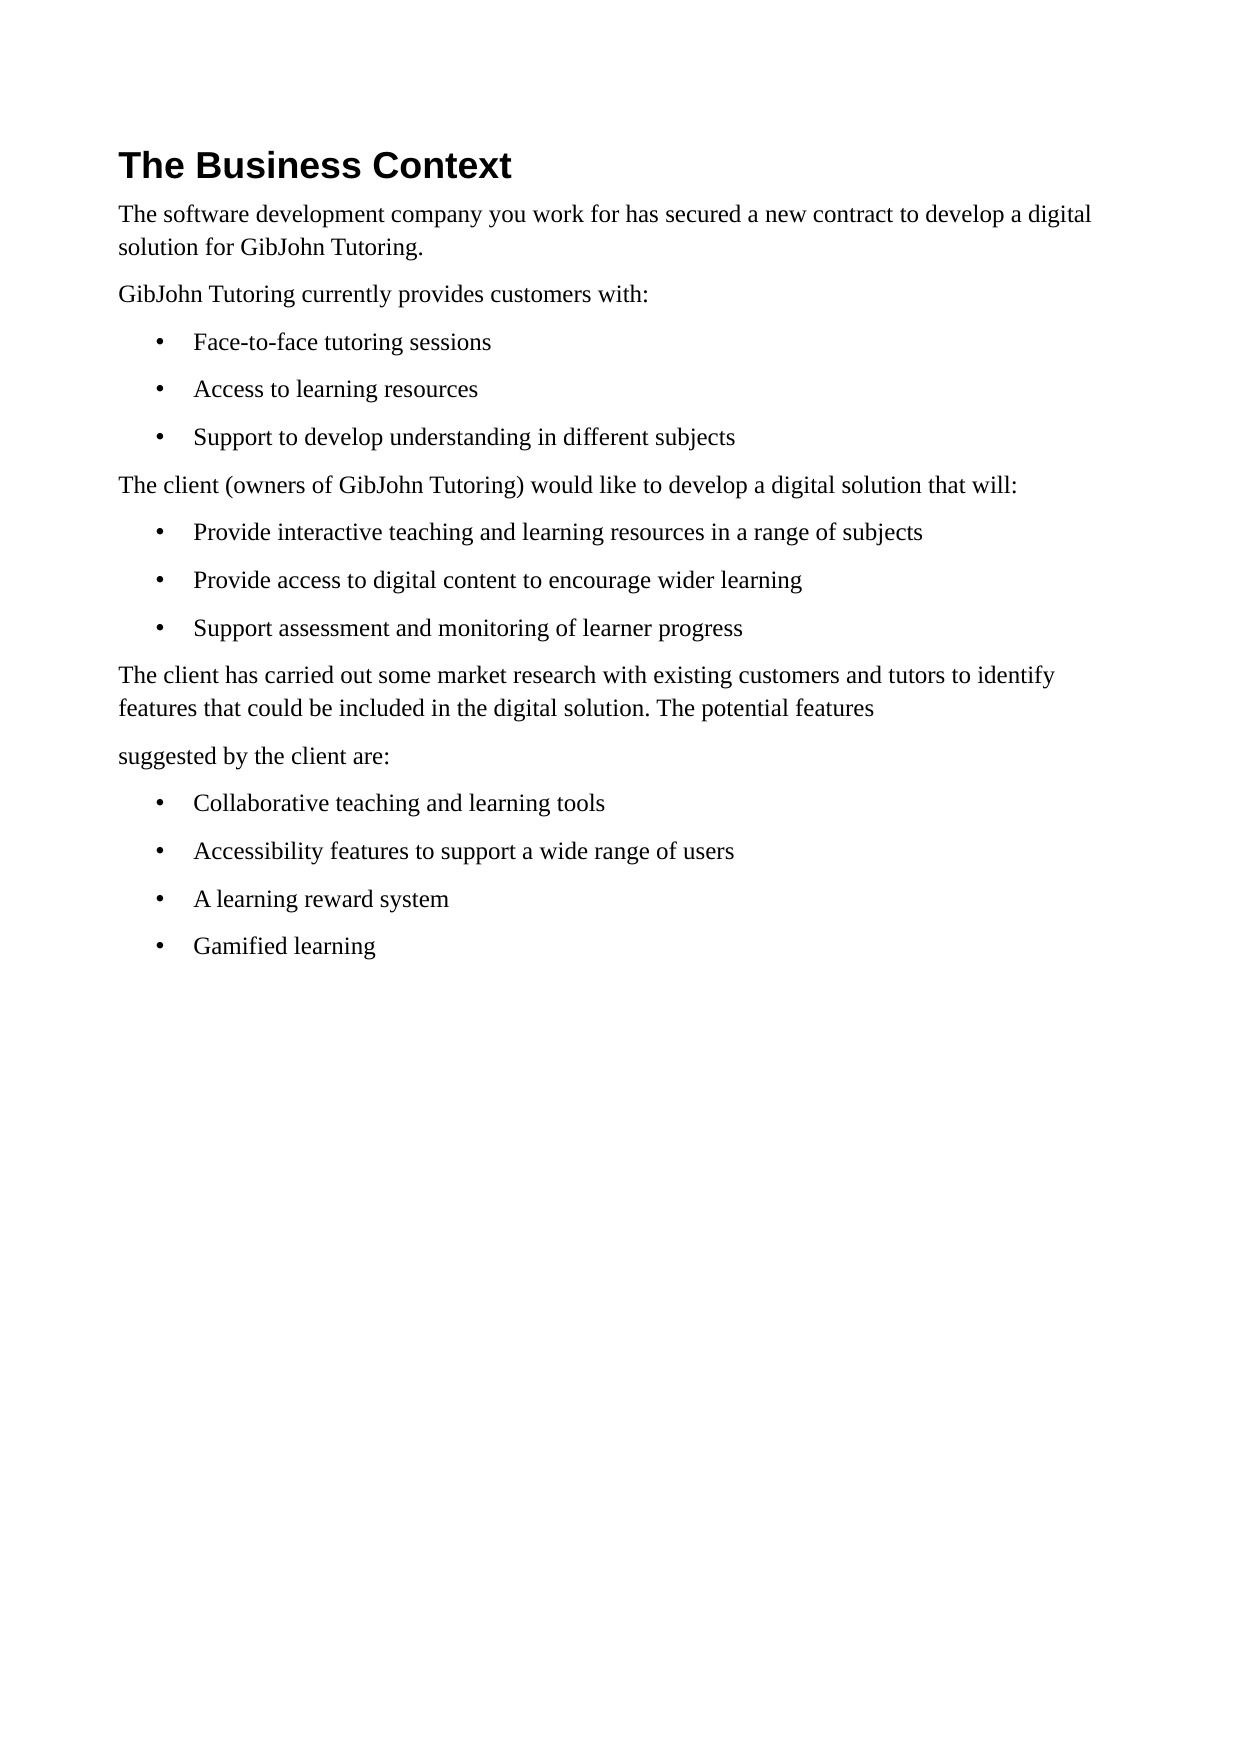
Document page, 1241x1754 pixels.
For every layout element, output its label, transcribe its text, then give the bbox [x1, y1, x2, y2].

list Accessibility features to support a wide range of users [156, 836, 1122, 865]
list Provide access to digital content to encourage wider learning [156, 565, 1122, 594]
text The software development company you work for has secured a new contract to develop a digital solution for GibJohn Tutoring. [118, 199, 1122, 261]
list Support to develop understanding in different subjects [156, 422, 1122, 451]
list A learning reward system [156, 884, 1122, 912]
subtitle The Business Context [118, 143, 1122, 186]
text The client (owners of GibJohn Tutoring) would like to develop a digital solution that will: [118, 470, 1122, 498]
list Support assessment and monitoring of learner progress [156, 613, 1122, 641]
list Gamified learning [156, 931, 1122, 960]
text The client has carried out some market research with existing customers and tutors to identify features that could be included in the digital solution. The potential features [118, 660, 1122, 722]
list Provide interactive teaching and learning resources in a range of subjects [156, 517, 1122, 546]
list Access to learning resources [156, 374, 1122, 403]
list Collaborative teaching and learning tools [156, 788, 1122, 817]
text suggested by the client are: [118, 741, 1122, 769]
list Face-to-face tutoring sessions [156, 327, 1122, 356]
text GibJohn Tutoring currently provides customers with: [118, 279, 1122, 308]
